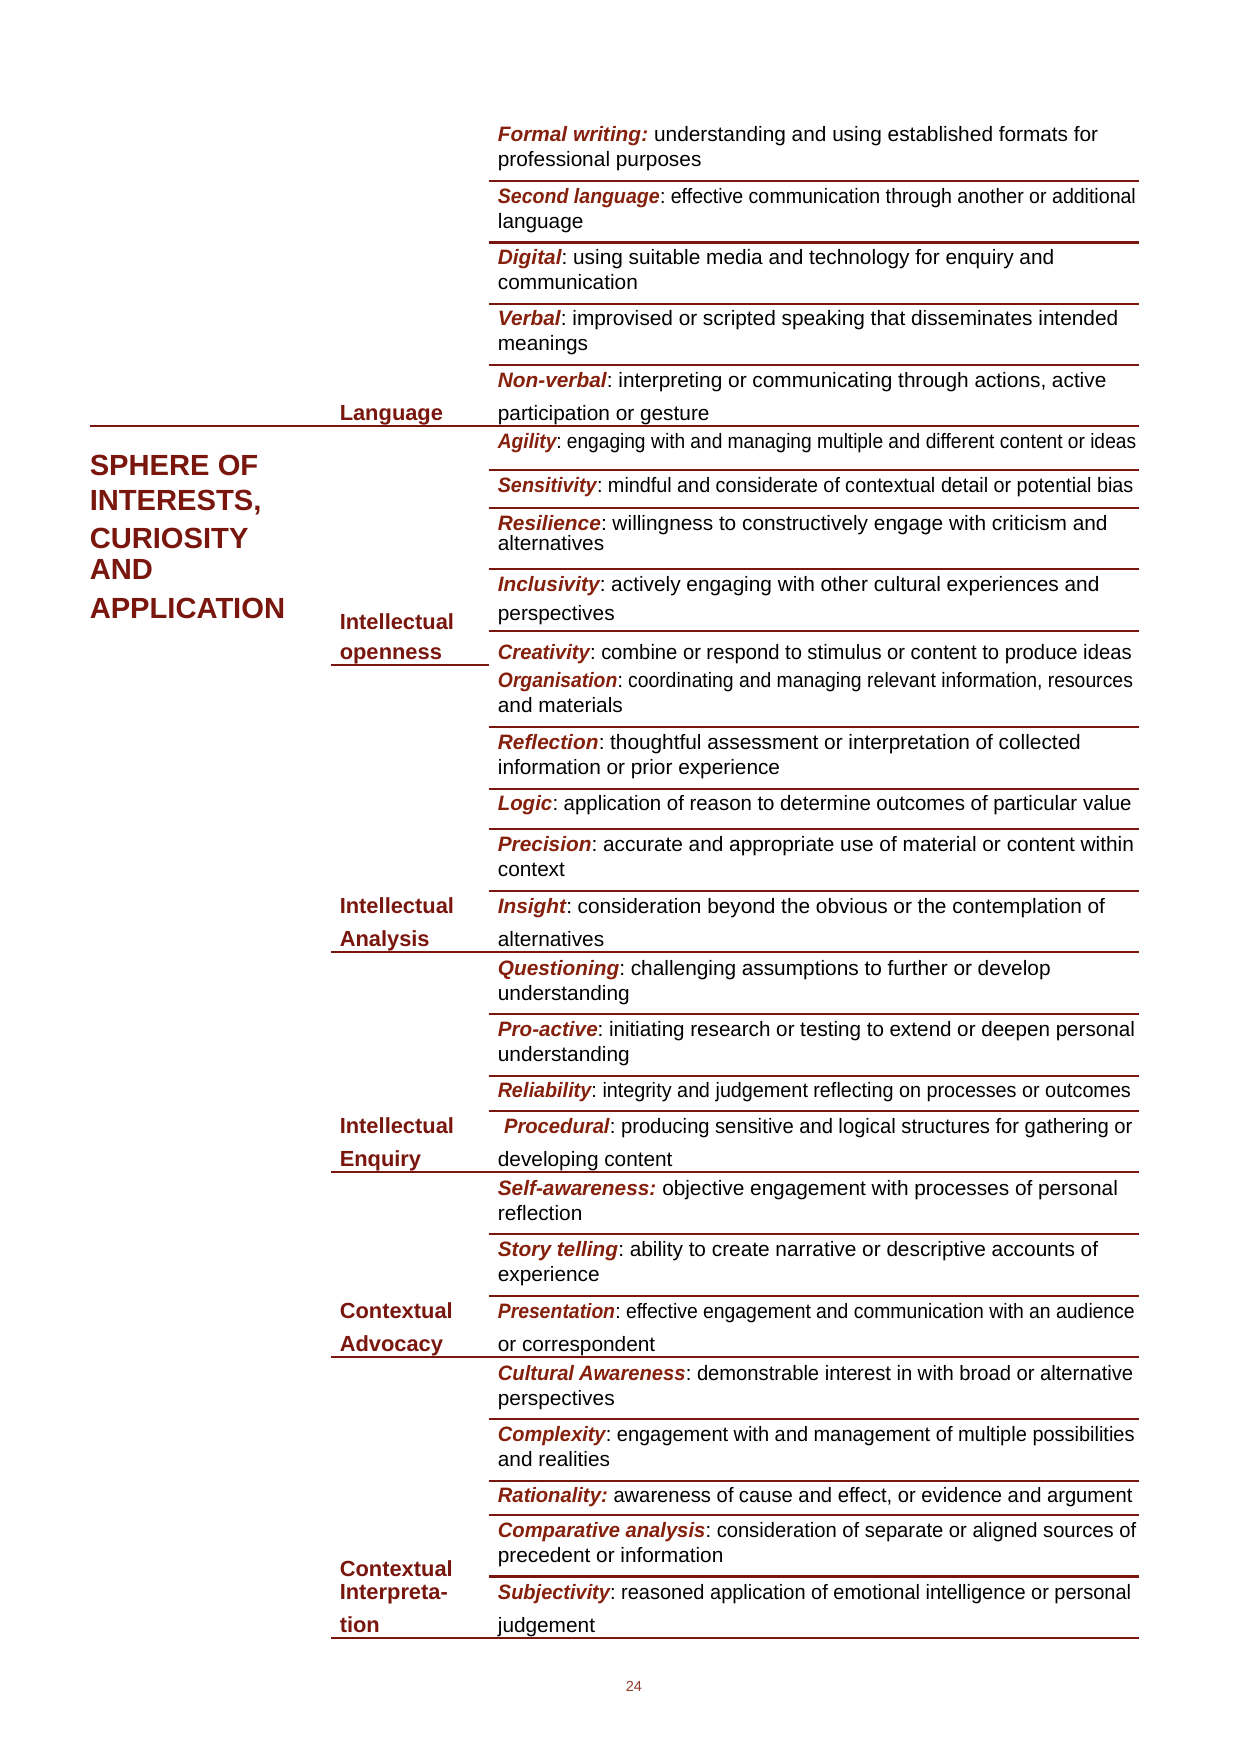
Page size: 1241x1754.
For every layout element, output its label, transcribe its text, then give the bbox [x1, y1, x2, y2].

table_cell [90, 1356, 331, 1384]
table_cell [90, 890, 331, 918]
table_cell [489, 779, 1139, 787]
table_cell [331, 779, 489, 787]
table_cell [90, 726, 331, 753]
table_cell [331, 1446, 489, 1471]
table_cell [331, 1480, 489, 1507]
table_cell [1139, 1075, 1229, 1102]
table_cell Intellectual [331, 1110, 489, 1138]
table_cell APPLICATION [90, 586, 331, 624]
table_cell [331, 666, 489, 692]
table_cell [1139, 1004, 1229, 1013]
table_cell [1139, 1507, 1229, 1514]
table_cell Questioning: challenging assumptions to further or develop [489, 953, 1139, 979]
table_cell [331, 1013, 489, 1041]
table_cell [90, 1384, 331, 1409]
table_cell Language [331, 391, 489, 424]
table_cell [331, 586, 489, 596]
table_cell [90, 1261, 331, 1285]
table_cell [90, 171, 331, 180]
table_cell [90, 788, 331, 815]
table_cell [331, 1409, 489, 1418]
table_cell [331, 754, 489, 778]
table_cell [90, 241, 331, 269]
table_cell [1139, 1542, 1229, 1566]
table_cell Rationality: awareness of cause and effect, or evidence and argument [489, 1482, 1139, 1507]
table_cell [331, 516, 489, 534]
table_cell [1139, 980, 1229, 1004]
table_cell [1139, 241, 1229, 269]
table_cell [489, 1566, 1139, 1575]
table_cell [331, 1102, 489, 1109]
table_cell [331, 815, 489, 828]
table_cell [1139, 1323, 1229, 1356]
table_cell [1139, 1224, 1229, 1233]
table_cell [331, 269, 489, 294]
table_cell Enquiry [331, 1138, 489, 1171]
table_cell Inclusivity: actively engaging with other cultural experiences and [489, 570, 1139, 596]
table_cell context [489, 856, 1139, 881]
table_cell [489, 1102, 1139, 1109]
table_cell [331, 953, 489, 979]
table_cell Resilience: willingness to constructively engage with criticism and [489, 509, 1139, 534]
table_cell [90, 146, 331, 171]
table_cell Reflection: thoughtful assessment or interpretation of collected [489, 728, 1139, 753]
table_cell [90, 1066, 331, 1075]
table_cell [90, 1323, 331, 1356]
table_cell Second language: effective communication through another or additional [489, 182, 1139, 207]
table_cell developing content [489, 1138, 1139, 1171]
table_cell [331, 146, 489, 171]
table_cell Advocacy [331, 1323, 489, 1356]
table_cell [1139, 1066, 1229, 1075]
table_cell Pro-active: initiating research or testing to extend or deepen personal [489, 1015, 1139, 1041]
table_cell [1139, 516, 1229, 534]
table_cell participation or gesture [489, 391, 1139, 424]
table_cell [331, 828, 489, 856]
table_cell [1139, 1446, 1229, 1471]
table_cell and materials [489, 692, 1139, 717]
table_header [1139, 121, 1229, 146]
table_cell tion [331, 1604, 489, 1637]
table_cell [1139, 391, 1229, 424]
table_cell [1139, 1041, 1229, 1066]
table_cell [1139, 692, 1229, 717]
table_cell [90, 1446, 331, 1471]
table_cell CURIOSITY [90, 516, 331, 554]
table_cell [90, 1041, 331, 1066]
table_cell [331, 534, 489, 554]
table_cell [1139, 1199, 1229, 1224]
table_cell [90, 1480, 331, 1507]
table_cell [1139, 469, 1229, 482]
table_cell [90, 1604, 331, 1637]
table_cell professional purposes [489, 146, 1139, 171]
table_cell [1139, 754, 1229, 778]
table_cell precedent or information [489, 1542, 1139, 1566]
table_cell [90, 1013, 331, 1041]
table_cell Non-verbal: interpreting or communicating through actions, active [489, 366, 1139, 391]
table_cell [1139, 635, 1229, 664]
table_cell Cultural Awareness: demonstrable interest in with broad or alternative [489, 1358, 1139, 1384]
table_cell [90, 815, 331, 828]
table_cell Digital: using suitable media and technology for enquiry and [489, 244, 1139, 269]
table_cell [90, 1575, 331, 1581]
table_cell [331, 1224, 489, 1233]
table_cell [90, 330, 331, 355]
table_cell [489, 1004, 1139, 1013]
table_cell [331, 726, 489, 753]
table_cell [331, 303, 489, 330]
table_cell reflection [489, 1199, 1139, 1224]
table_cell [90, 856, 331, 881]
table_cell [331, 233, 489, 241]
table_cell [1139, 1138, 1229, 1171]
table_cell [331, 171, 489, 180]
table_cell [331, 717, 489, 726]
table_cell [90, 233, 331, 241]
table_cell Creativity: combine or respond to stimulus or content to produce ideas [489, 632, 1139, 664]
table_cell communication [489, 269, 1139, 294]
table_cell understanding [489, 1041, 1139, 1066]
table_cell Agility: engaging with and managing multiple and different content or ideas [489, 427, 1139, 453]
table_cell [331, 482, 489, 497]
table_cell [90, 692, 331, 717]
table_cell [489, 1409, 1139, 1418]
table_cell Subjectivity: reasoned application of emotional intelligence or personal [489, 1578, 1139, 1604]
table_cell [1139, 1261, 1229, 1285]
table_cell [90, 1138, 331, 1171]
table_cell [1139, 726, 1229, 753]
table_cell [1139, 856, 1229, 881]
table_cell [90, 1110, 331, 1138]
table_cell [331, 1075, 489, 1102]
table_cell Logic: application of reason to determine outcomes of particular value [489, 790, 1139, 815]
table_cell [331, 1285, 489, 1294]
table_cell [90, 1295, 331, 1323]
table_cell [1139, 1295, 1229, 1323]
table_cell [1139, 1409, 1229, 1418]
table_header [90, 121, 331, 146]
table_cell [331, 980, 489, 1004]
table_cell [90, 1507, 331, 1514]
table_cell [1139, 146, 1229, 171]
table_cell [1139, 1514, 1229, 1542]
table_cell [90, 1542, 331, 1566]
table_cell alternatives [489, 534, 1139, 554]
table_cell [90, 1581, 331, 1604]
table_cell [489, 815, 1139, 828]
table_cell or correspondent [489, 1323, 1139, 1356]
table_cell [90, 180, 331, 207]
table_cell [331, 241, 489, 269]
table_cell [331, 180, 489, 207]
table_cell [331, 497, 489, 507]
table_cell [331, 568, 489, 586]
table_cell [1139, 1233, 1229, 1261]
table_cell [331, 881, 489, 889]
table_cell [1139, 779, 1229, 787]
table_cell Reliability: integrity and judgement reflecting on processes or outcomes [489, 1077, 1139, 1102]
table_cell [331, 355, 489, 364]
table_cell [90, 294, 331, 303]
table_cell experience [489, 1261, 1139, 1285]
table_cell [90, 355, 331, 364]
table_cell [489, 1224, 1139, 1233]
table_cell [1139, 1566, 1229, 1575]
table_cell [489, 453, 1139, 469]
table_cell [1139, 1102, 1229, 1109]
table_cell [1139, 364, 1229, 391]
table_cell [90, 1199, 331, 1224]
table_cell [1139, 1356, 1229, 1384]
table_cell [90, 1566, 331, 1575]
table_cell [90, 754, 331, 778]
table_cell [1139, 1471, 1229, 1480]
table_cell Precision: accurate and appropriate use of material or content within [489, 830, 1139, 856]
table_cell [331, 554, 489, 568]
table_cell [90, 391, 331, 424]
table_cell [1139, 664, 1229, 692]
table_cell [1139, 180, 1229, 207]
table_cell [489, 233, 1139, 241]
table_cell [90, 1224, 331, 1233]
table_cell [1139, 425, 1229, 453]
table_cell Complexity: engagement with and management of multiple possibilities [489, 1420, 1139, 1446]
table_cell [331, 1173, 489, 1199]
table_cell [489, 881, 1139, 889]
table_cell [331, 692, 489, 717]
table_cell [331, 1041, 489, 1066]
table_cell [331, 364, 489, 391]
table_cell [1139, 294, 1229, 303]
table_cell [1139, 208, 1229, 232]
table_cell [90, 918, 331, 951]
table_cell [331, 1199, 489, 1224]
table_cell [90, 980, 331, 1004]
table_cell [1139, 497, 1229, 507]
table_cell [1139, 1384, 1229, 1409]
table_cell [489, 355, 1139, 364]
table_cell [489, 554, 1139, 568]
table_cell Story telling: ability to create narrative or descriptive accounts of [489, 1235, 1139, 1261]
table_cell [1139, 1575, 1229, 1581]
table_cell perspectives [489, 1384, 1139, 1409]
table_cell Contextual [331, 1542, 489, 1581]
table_cell [90, 1233, 331, 1261]
table_cell [1139, 355, 1229, 364]
table_cell [1139, 534, 1229, 554]
table_cell [1139, 828, 1229, 856]
table_cell [90, 303, 331, 330]
table_cell [331, 788, 489, 815]
table_cell [1139, 890, 1229, 918]
table_cell [331, 1004, 489, 1013]
table_cell [331, 469, 489, 482]
table_cell [1139, 624, 1229, 630]
table_cell [1139, 233, 1229, 241]
table_cell [489, 1285, 1139, 1294]
table_cell [331, 1358, 489, 1384]
table_cell [489, 497, 1139, 507]
table_cell [1139, 1171, 1229, 1199]
table_cell [331, 1066, 489, 1075]
table_cell [331, 1418, 489, 1446]
table_cell INTERESTS, [90, 482, 331, 516]
table_cell [331, 453, 489, 469]
table_cell Intellectual [331, 596, 489, 634]
table_cell [1139, 1013, 1229, 1041]
table_cell [489, 294, 1139, 303]
table_cell [331, 330, 489, 355]
table_cell [489, 171, 1139, 180]
table_cell Analysis [331, 918, 489, 951]
table_cell alternatives [489, 918, 1139, 951]
table_cell [1139, 596, 1229, 624]
table_cell [331, 1233, 489, 1261]
table_cell [1139, 303, 1229, 330]
table_cell [1139, 453, 1229, 469]
table_cell meanings [489, 330, 1139, 355]
table_cell Presentation: effective engagement and communication with an audience [489, 1297, 1139, 1323]
table_cell [90, 1004, 331, 1013]
table_cell [1139, 1480, 1229, 1507]
table_cell judgement [489, 1604, 1139, 1637]
table_cell Self-awareness: objective engagement with processes of personal [489, 1173, 1139, 1199]
table_cell Intellectual [331, 890, 489, 918]
table_cell [90, 1075, 331, 1102]
table_cell [90, 630, 331, 634]
table_cell [90, 1418, 331, 1446]
table_cell [1139, 1581, 1229, 1604]
table_cell perspectives [489, 596, 1139, 624]
table_cell [489, 1507, 1139, 1514]
table_cell and realities [489, 1446, 1139, 1471]
table_cell [1139, 507, 1229, 516]
table_cell language [489, 208, 1139, 232]
table_cell Procedural: producing sensitive and logical structures for gathering or [489, 1112, 1139, 1138]
table_cell [90, 1471, 331, 1480]
table_cell [331, 1514, 489, 1542]
table_cell [1139, 269, 1229, 294]
table_cell [90, 1285, 331, 1294]
table_cell Comparative analysis: consideration of separate or aligned sources of [489, 1516, 1139, 1542]
table_header Formal writing: understanding and using established formats for [489, 121, 1139, 146]
table_cell [90, 364, 331, 391]
table_cell [1139, 951, 1229, 979]
table_cell [90, 624, 331, 630]
table_cell [1139, 717, 1229, 726]
table_cell [1139, 171, 1229, 180]
table_cell [1139, 1110, 1229, 1138]
table_cell [90, 881, 331, 889]
table_cell [90, 951, 331, 979]
table_header [331, 121, 489, 146]
table_cell [1139, 586, 1229, 596]
table_cell information or prior experience [489, 754, 1139, 778]
table_cell [489, 1066, 1139, 1075]
table_cell [331, 208, 489, 232]
table_cell [489, 624, 1139, 630]
table_cell Insight: consideration beyond the obvious or the contemplation of [489, 892, 1139, 918]
table_cell [90, 635, 331, 664]
table_cell [1139, 1285, 1229, 1294]
table_cell [90, 269, 331, 294]
table_cell Verbal: improvised or scripted speaking that disseminates intended [489, 305, 1139, 330]
table_cell Sensitivity: mindful and considerate of contextual detail or potential bias [489, 471, 1139, 497]
table_cell [489, 717, 1139, 726]
table_cell [90, 1102, 331, 1109]
table_cell Organisation: coordinating and managing relevant information, resources [489, 664, 1139, 692]
table_cell [1139, 918, 1229, 951]
table_cell [331, 1471, 489, 1480]
table_cell [1139, 1418, 1229, 1446]
table_cell [1139, 482, 1229, 497]
table_cell Contextual [331, 1295, 489, 1323]
table_cell [331, 1507, 489, 1514]
table_cell [331, 856, 489, 881]
table_cell [331, 427, 489, 453]
table_cell [1139, 554, 1229, 568]
table_cell AND [90, 554, 331, 586]
table_cell [331, 294, 489, 303]
table_cell [1139, 788, 1229, 815]
table_cell [90, 717, 331, 726]
table_cell [1139, 1604, 1229, 1637]
table_cell [90, 664, 331, 692]
table_cell Interpreta- [331, 1581, 489, 1604]
table_cell [331, 1384, 489, 1409]
table_cell openness [331, 635, 489, 664]
table_cell [1139, 881, 1229, 889]
table_cell [1139, 568, 1229, 586]
table_cell [90, 779, 331, 787]
table_cell [331, 1261, 489, 1285]
table_cell [90, 828, 331, 856]
table_cell [1139, 330, 1229, 355]
table_cell [1139, 815, 1229, 828]
table_cell understanding [489, 980, 1139, 1004]
table_cell [1139, 630, 1229, 634]
table_cell [90, 1171, 331, 1199]
table_cell [90, 208, 331, 232]
table_cell [331, 507, 489, 516]
table_cell [489, 1471, 1139, 1480]
table_cell [90, 1514, 331, 1542]
table_cell [90, 1409, 331, 1418]
table_cell SPHERE OF [90, 427, 331, 482]
